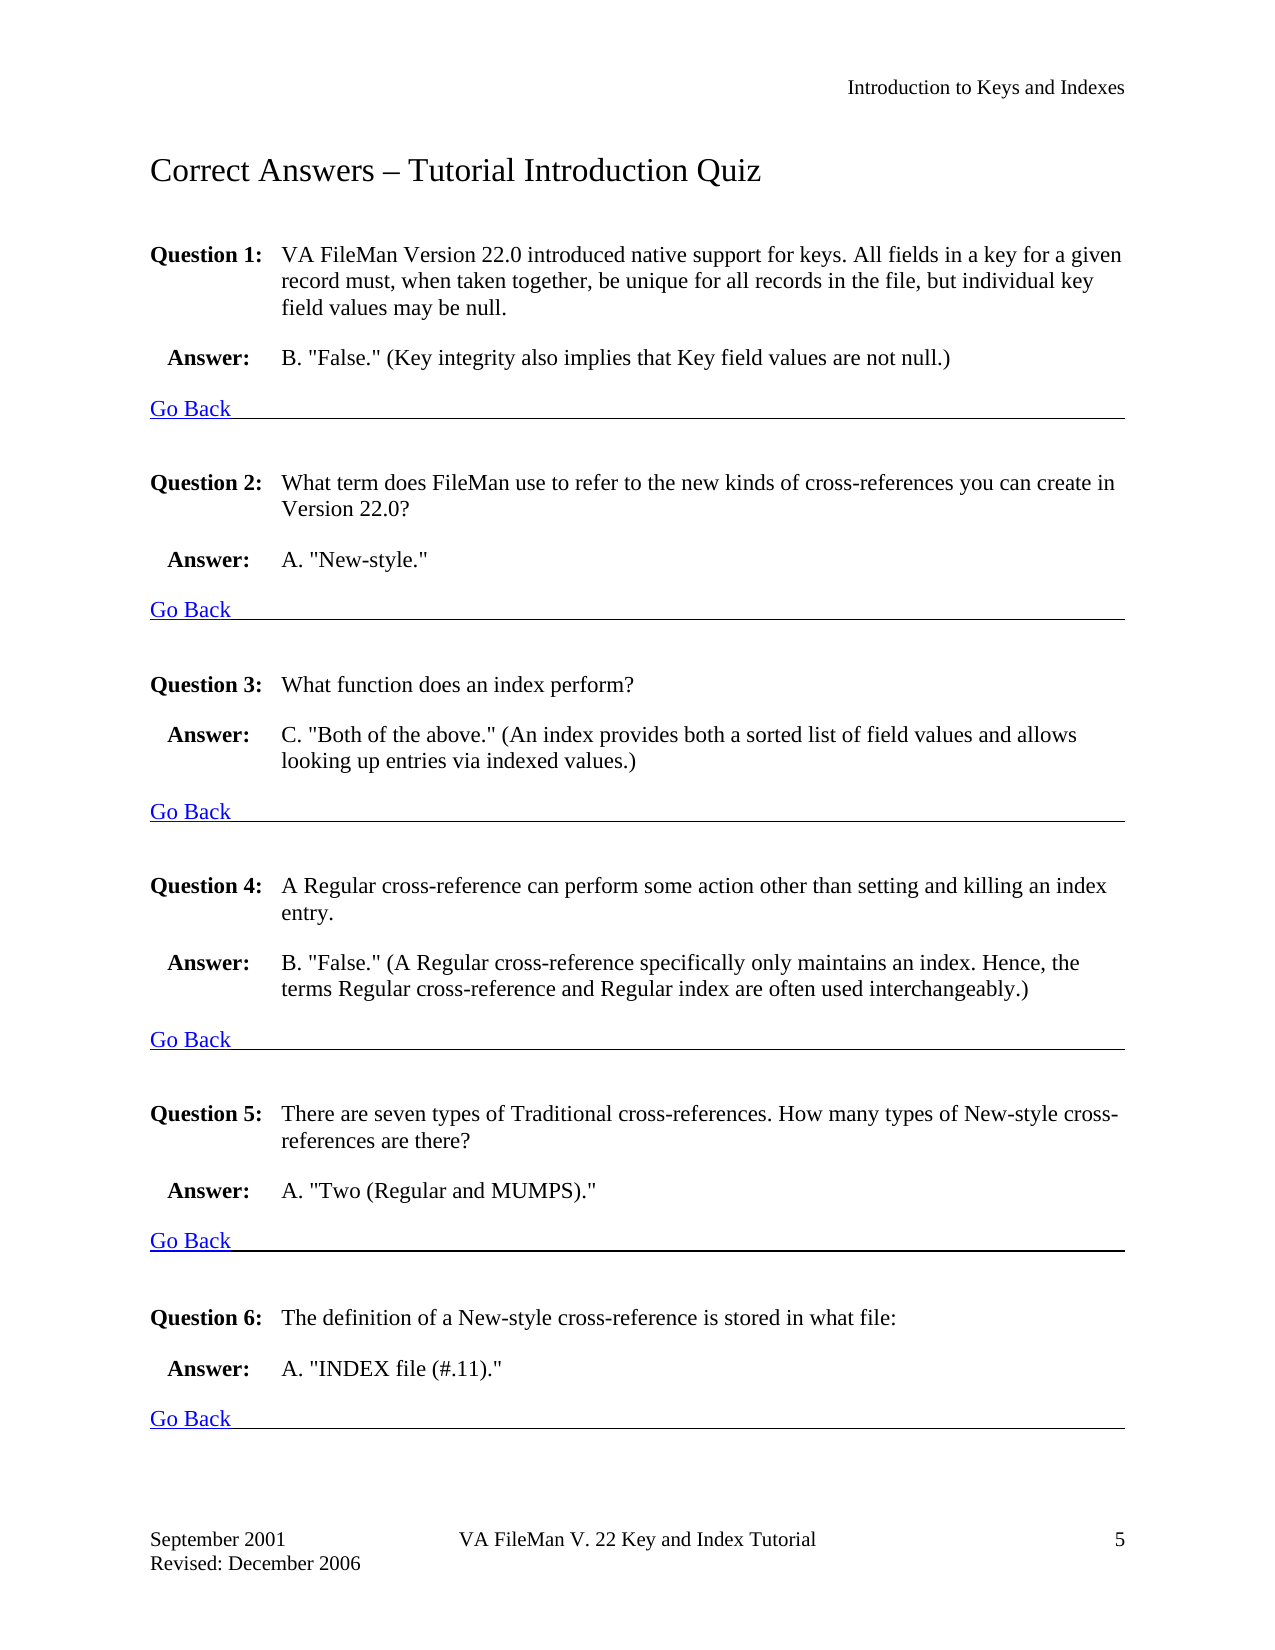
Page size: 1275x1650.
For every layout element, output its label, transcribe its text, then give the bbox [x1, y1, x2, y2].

text Go Back [150, 596, 1125, 619]
text Question 5: There are seven types of Traditional cross-references. How many types of New-style cross-references are there? [150, 1100, 1125, 1153]
text Correct Answers – Tutorial Introduction Quiz [150, 150, 1125, 188]
text Question 1: VA FileMan Version 22.0 introduced native support for keys. All fields in a key for a given record must, when taken together, be unique for all records in the file, but individual key field values may be null. [150, 241, 1125, 320]
text Answer: A. "New-style." [150, 546, 1125, 572]
text Question 6: The definition of a New-style cross-reference is stored in what file: [150, 1304, 1125, 1331]
text Go Back [150, 1228, 1125, 1250]
text Go Back [150, 1026, 1125, 1049]
text Go Back [150, 1405, 1125, 1428]
text Go Back [150, 798, 1125, 821]
text Answer: A. "INDEX file (#.11)." [150, 1355, 1125, 1381]
text Go Back [150, 394, 1125, 418]
text Question 4: A Regular cross-reference can perform some action other than setting and killing an index entry. [150, 872, 1125, 925]
text Answer: B. "False." (Key integrity also implies that Key field values are not null.) [150, 344, 1125, 371]
text Question 3: What function does an index perform? [150, 671, 1125, 697]
text Question 2: What term does FileMan use to refer to the new kinds of cross-references you can create in Version 22.0? [150, 469, 1125, 522]
text Answer: B. "False." (A Regular cross-reference specifically only maintains an index. Hence, the terms Regular cross-reference and Regular index are often used interchangeably.) [150, 949, 1125, 1002]
text Answer: C. "Both of the above." (An index provides both a sorted list of field values and allows looking up entries via indexed values.) [150, 721, 1125, 774]
text Answer: A. "Two (Regular and MUMPS)." [150, 1177, 1125, 1203]
